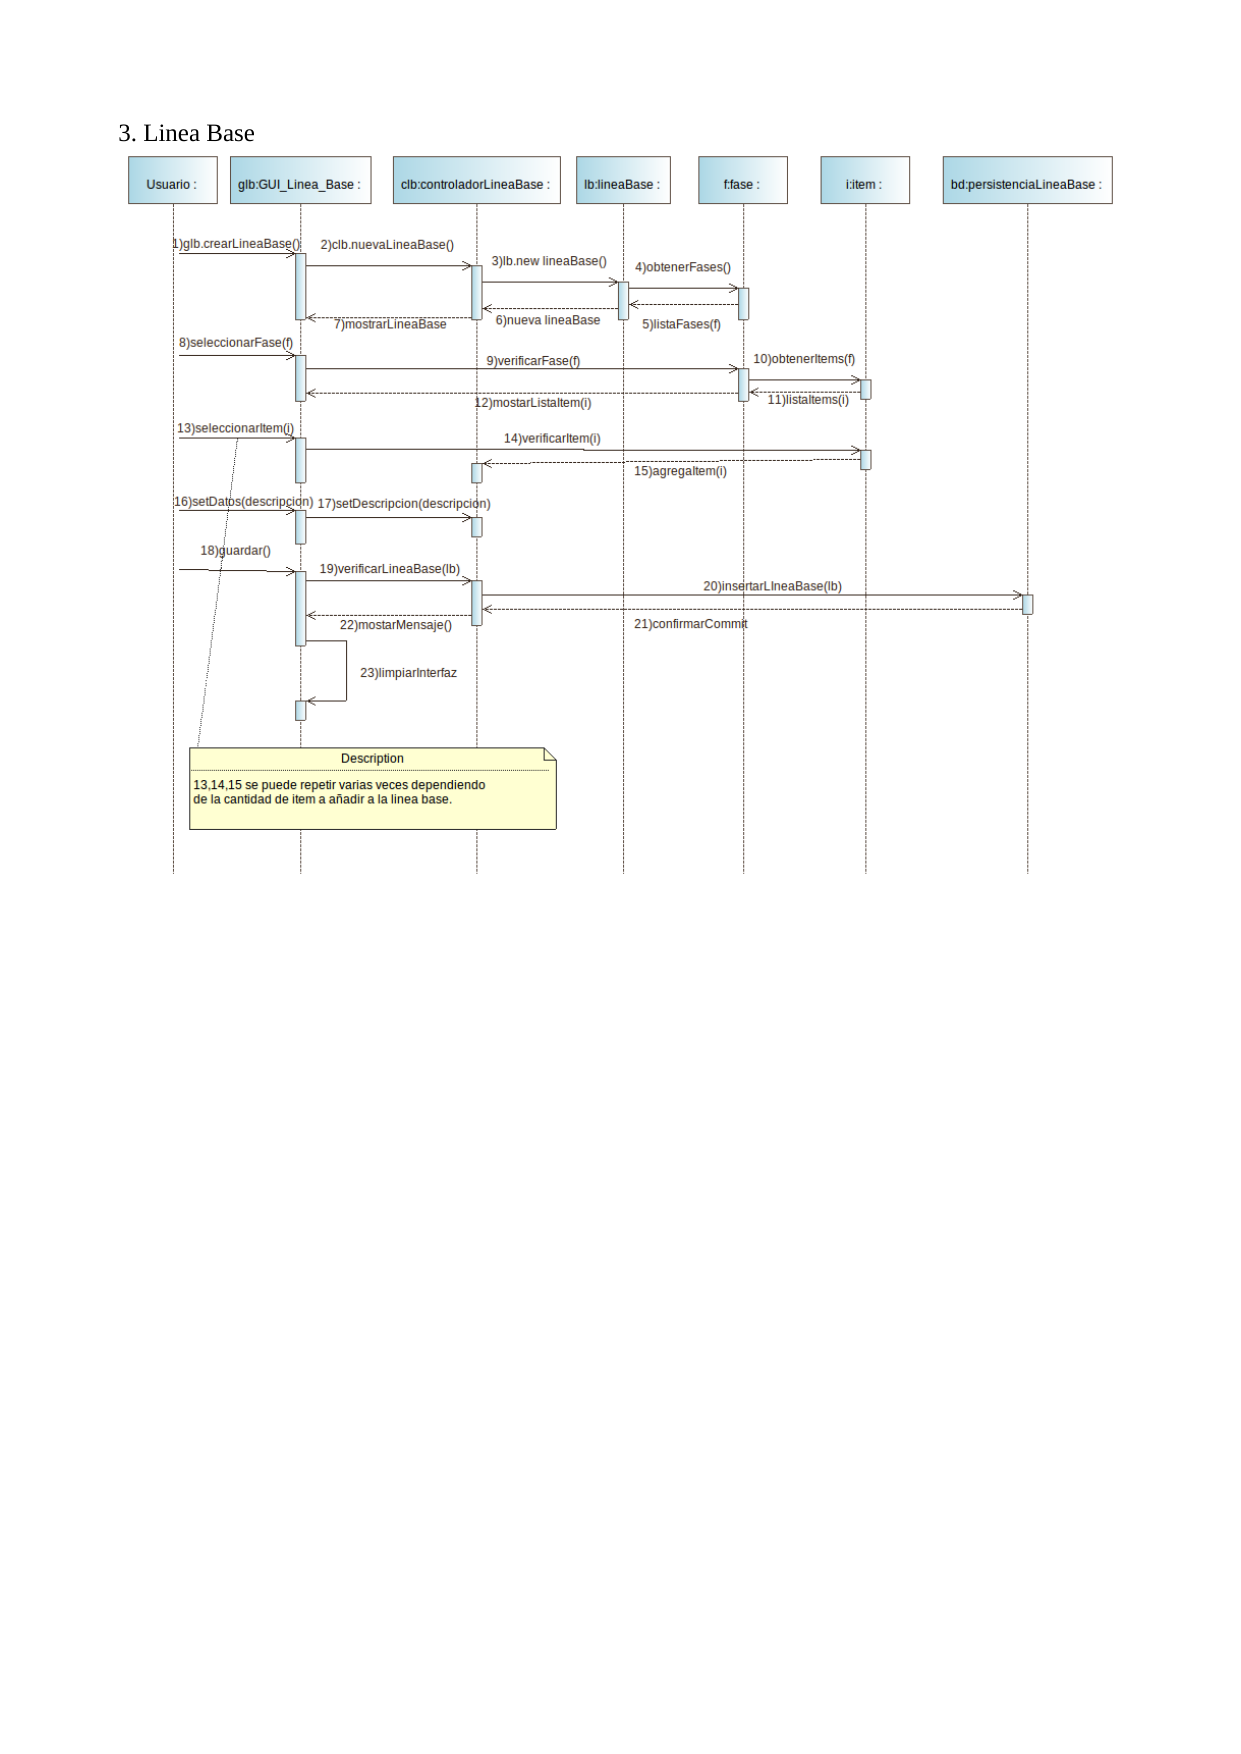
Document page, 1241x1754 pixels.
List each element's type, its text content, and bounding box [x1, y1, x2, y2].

picture [118, 146, 1123, 884]
text 3. Linea Base [118, 118, 1122, 146]
